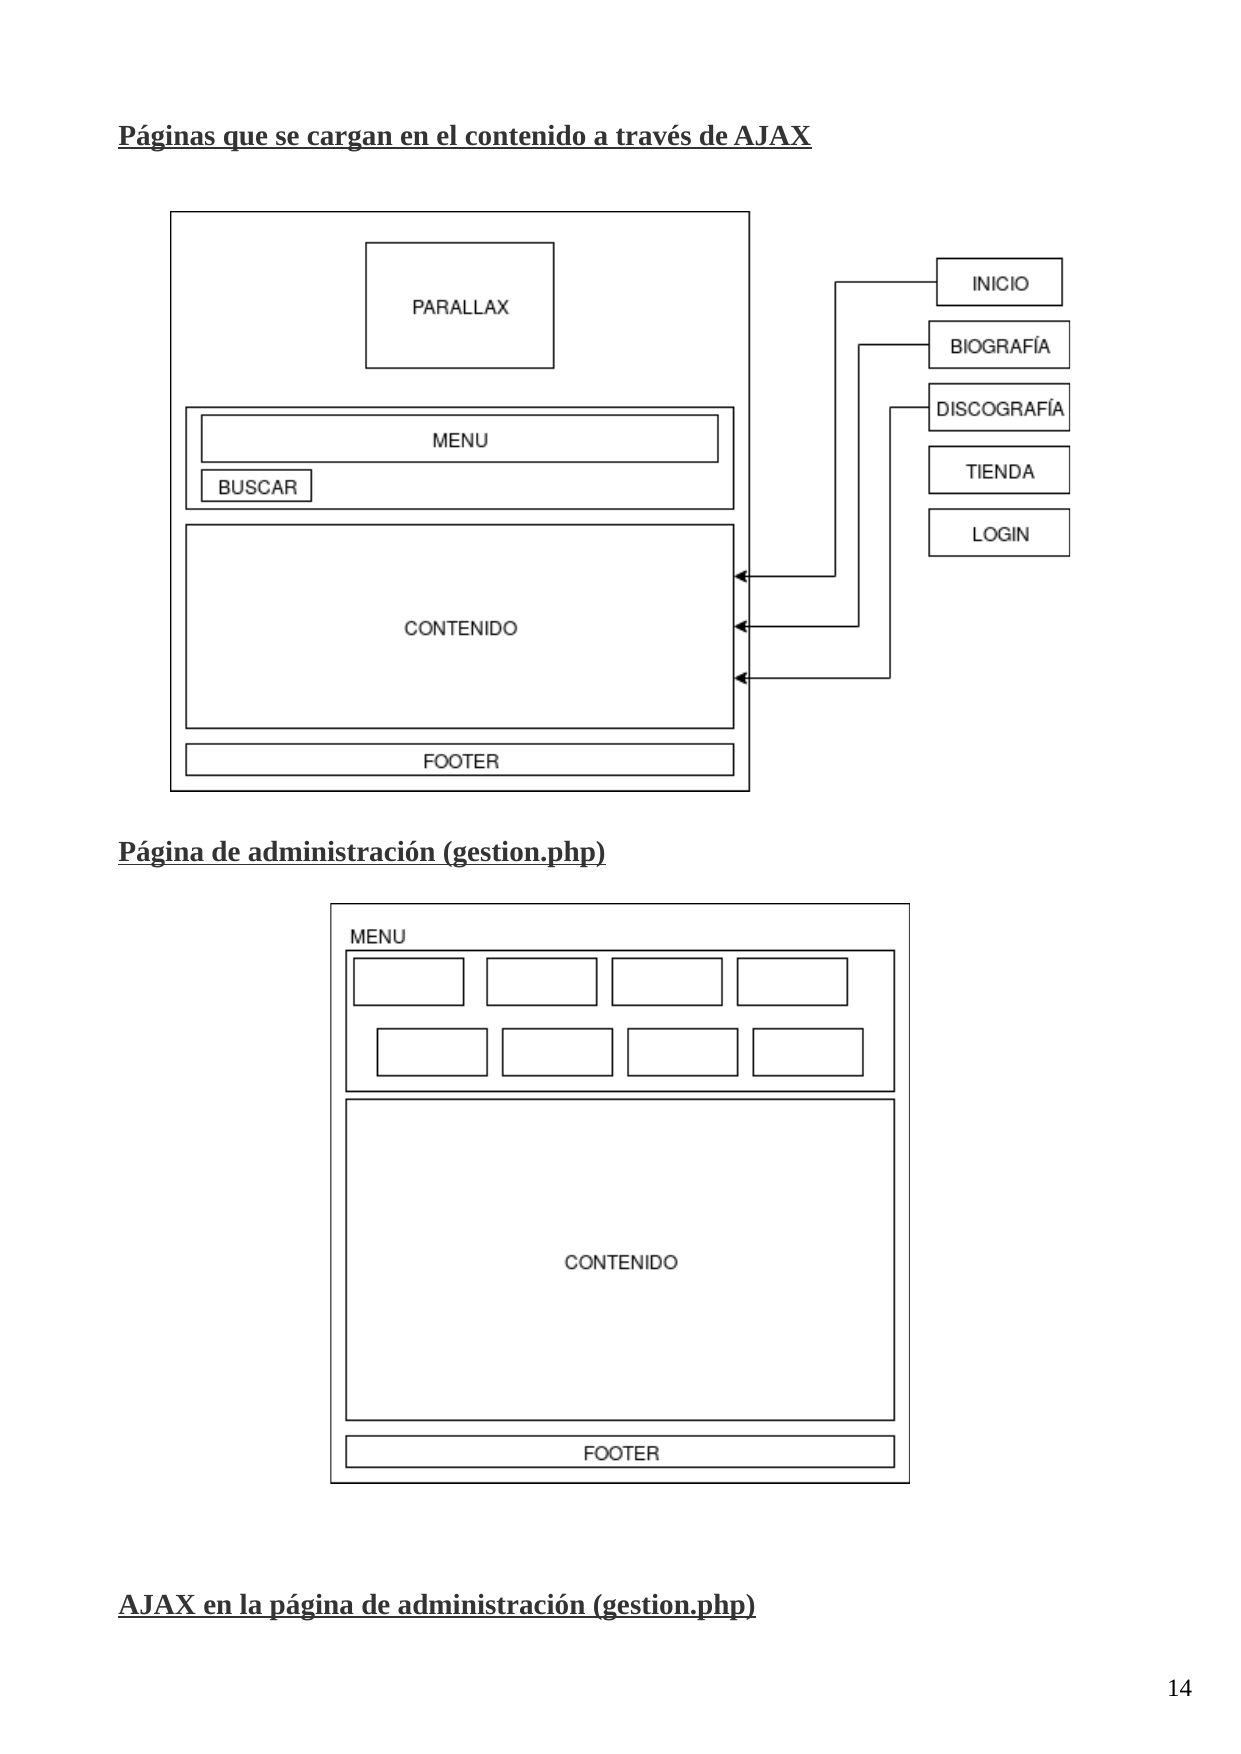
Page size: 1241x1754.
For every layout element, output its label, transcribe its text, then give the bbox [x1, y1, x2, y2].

text Página de administración (gestion.php) [118, 834, 1122, 868]
text Páginas que se cargan en el contenido a través de AJAX [118, 118, 1122, 152]
text AJAX en la página de administración (gestion.php) [118, 1587, 1122, 1620]
